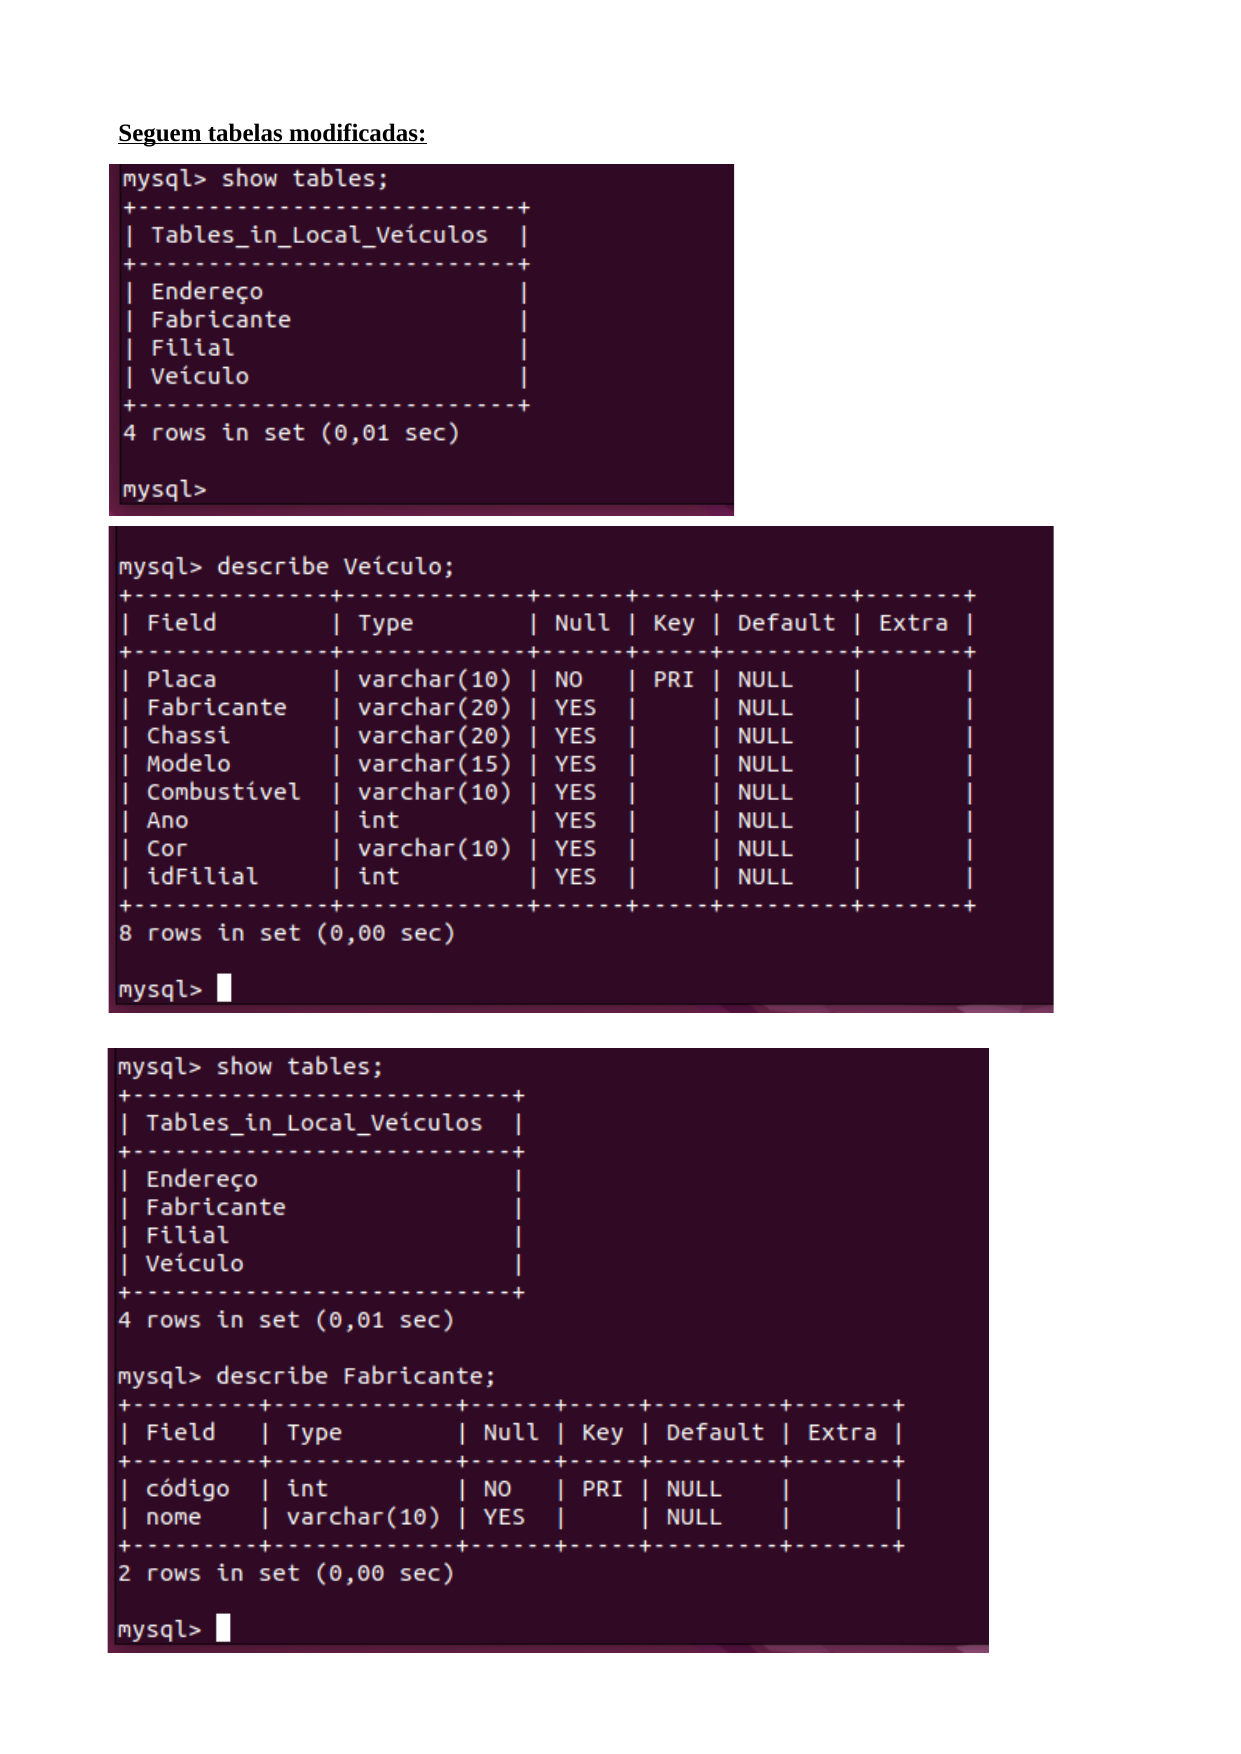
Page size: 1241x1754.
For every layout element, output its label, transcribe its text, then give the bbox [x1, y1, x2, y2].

picture [109, 164, 735, 516]
picture [108, 526, 1054, 1013]
text Seguem tabelas modificadas: [118, 118, 1122, 147]
picture [107, 1048, 989, 1653]
